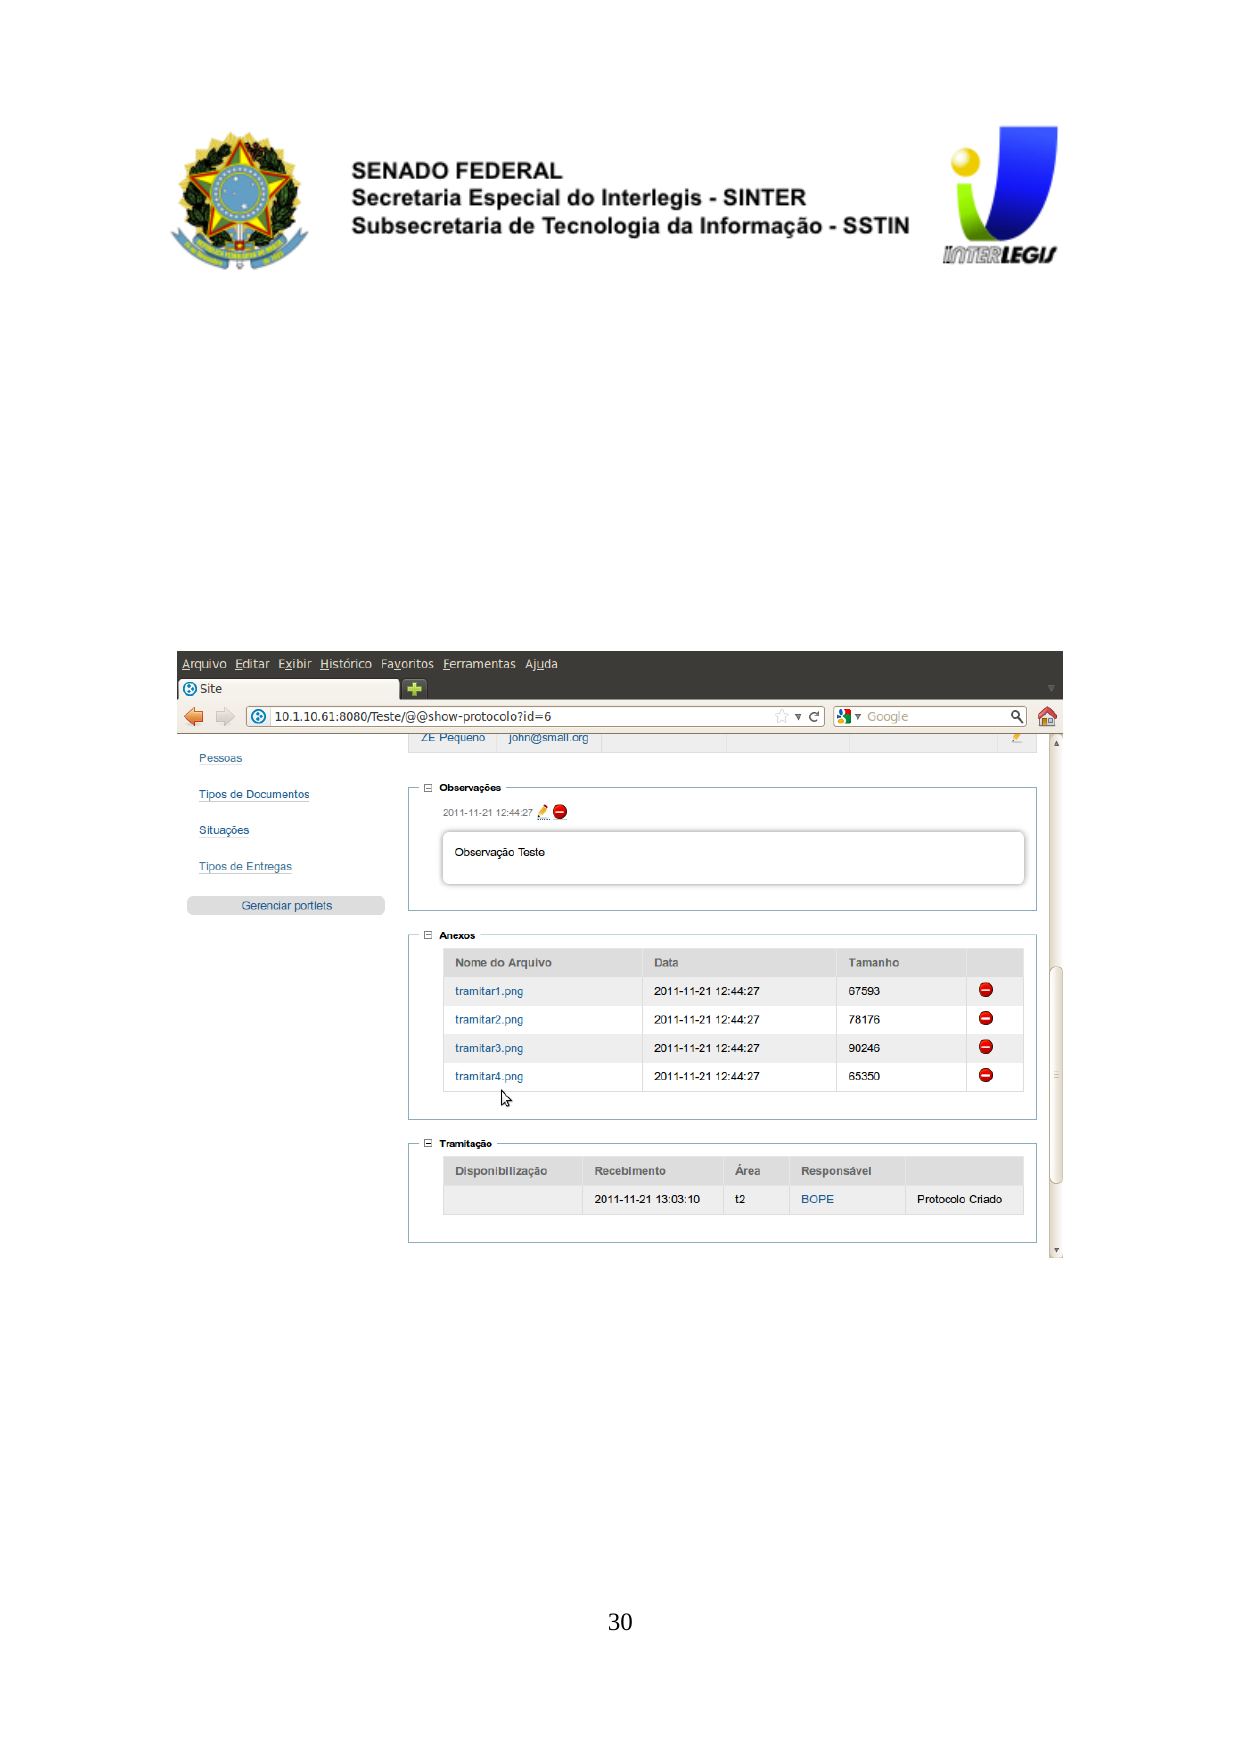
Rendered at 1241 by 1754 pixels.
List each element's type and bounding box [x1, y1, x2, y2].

picture [163, 118, 1078, 276]
picture [177, 651, 1063, 1258]
